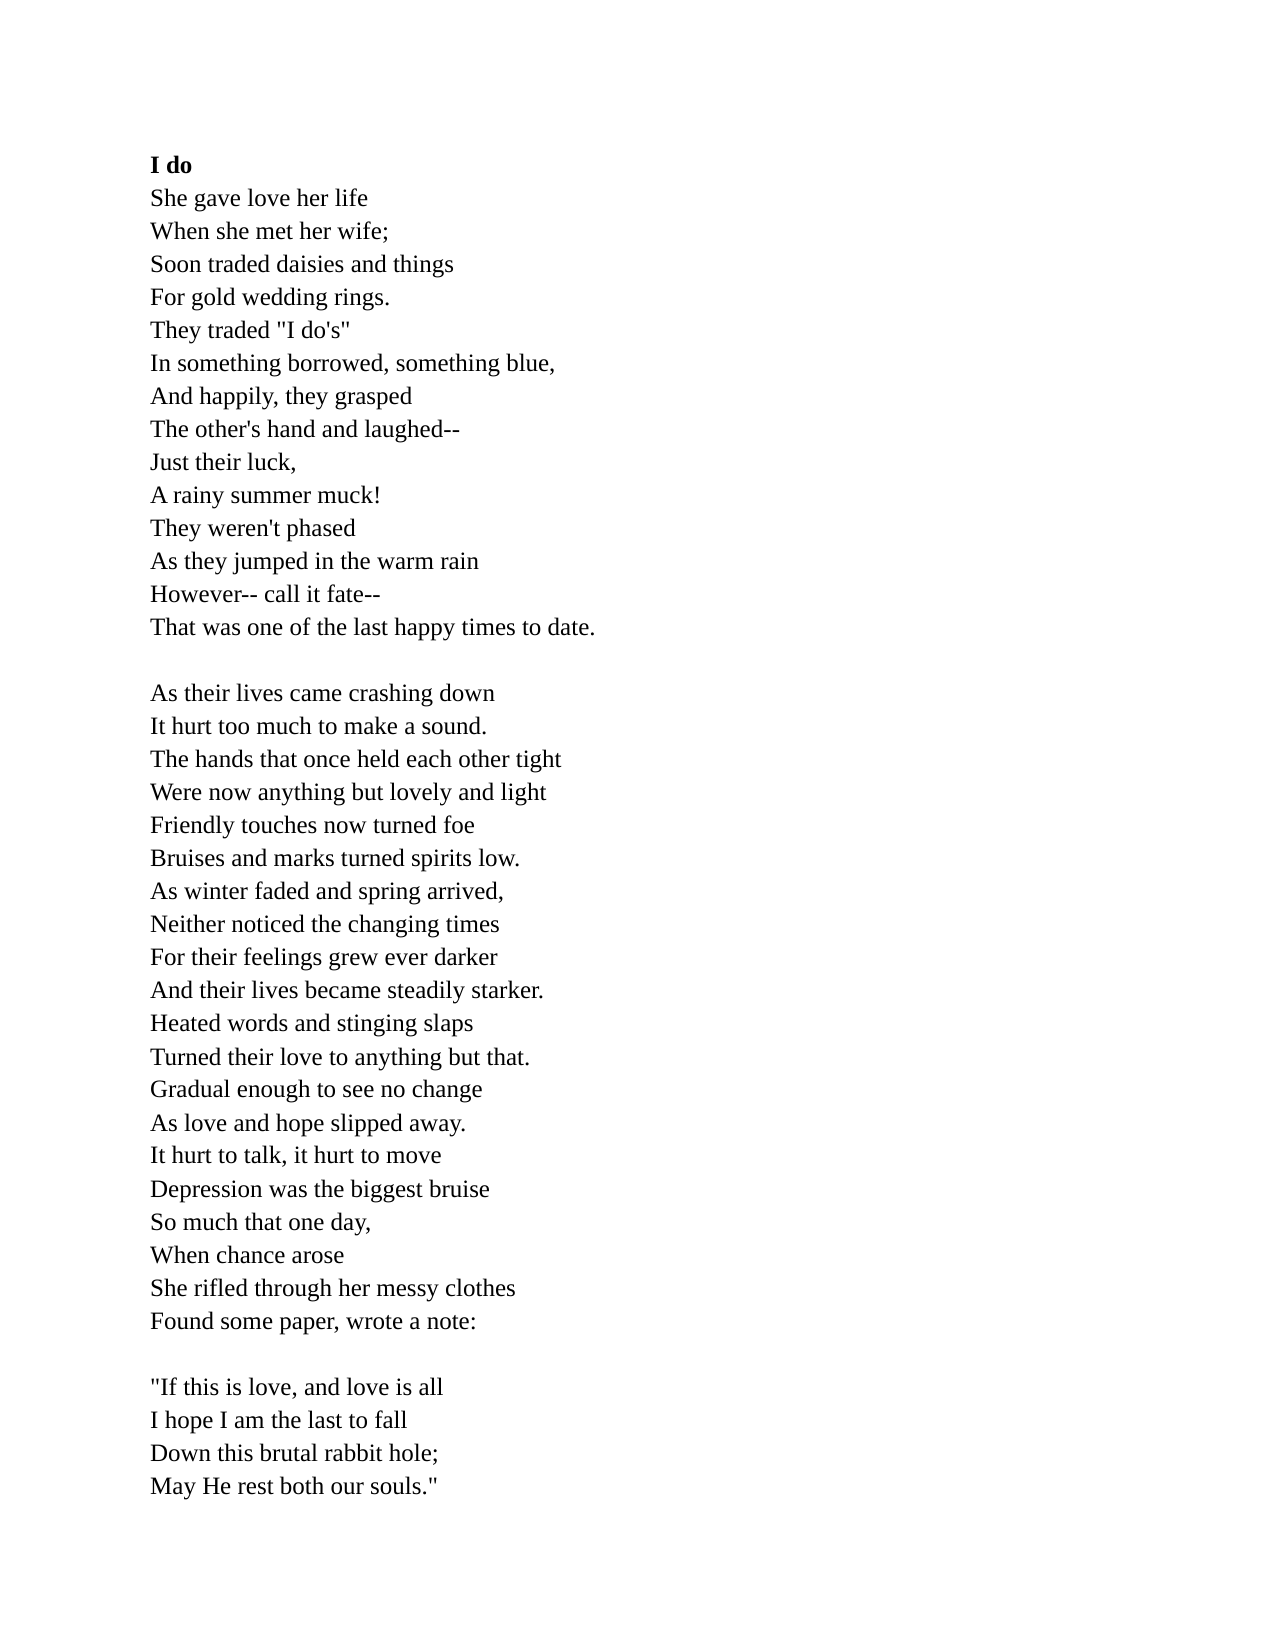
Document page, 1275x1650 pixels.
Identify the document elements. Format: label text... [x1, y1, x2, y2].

text When she met her wife; [150, 216, 1125, 245]
text Bruises and marks turned spirits low. [150, 843, 1125, 872]
text And happily, they grasped [150, 381, 1125, 410]
text Found some paper, wrote a note: [150, 1306, 1125, 1334]
text For gold wedding rings. [150, 282, 1125, 311]
text For their feelings grew ever darker [150, 942, 1125, 971]
text Just their luck, [150, 447, 1125, 476]
text Gradual enough to see no change [150, 1074, 1125, 1103]
text As their lives came crashing down [150, 678, 1125, 707]
text They traded "I do's" [150, 315, 1125, 344]
text I hope I am the last to fall [150, 1405, 1125, 1433]
text And their lives became steadily starker. [150, 976, 1125, 1004]
text "If this is love, and love is all [150, 1372, 1125, 1401]
text When chance arose [150, 1240, 1125, 1268]
text It hurt too much to make a sound. [150, 711, 1125, 740]
text Depression was the biggest bruise [150, 1174, 1125, 1202]
text A rainy summer muck! [150, 480, 1125, 509]
text As winter faded and spring arrived, [150, 876, 1125, 905]
text Turned their love to anything but that. [150, 1042, 1125, 1070]
text The other's hand and laughed-- [150, 414, 1125, 443]
text They weren't phased [150, 513, 1125, 542]
text Neither noticed the changing times [150, 909, 1125, 938]
text In something borrowed, something blue, [150, 348, 1125, 377]
text That was one of the last happy times to date. [150, 612, 1125, 641]
text She gave love her life [150, 183, 1125, 212]
text Soon traded daisies and things [150, 249, 1125, 278]
text Down this brutal rabbit hole; [150, 1438, 1125, 1467]
text As they jumped in the warm rain [150, 546, 1125, 575]
text Were now anything but lovely and light [150, 777, 1125, 806]
text Friendly touches now turned foe [150, 810, 1125, 839]
text She rifled through her messy clothes [150, 1273, 1125, 1301]
text I do [150, 150, 1125, 179]
text The hands that once held each other tight [150, 744, 1125, 773]
text However-- call it fate-- [150, 579, 1125, 608]
text May He rest both our souls." [150, 1471, 1125, 1499]
text So much that one day, [150, 1207, 1125, 1235]
text Heated words and stinging slaps [150, 1008, 1125, 1037]
text It hurt to talk, it hurt to move [150, 1141, 1125, 1169]
text As love and hope slipped away. [150, 1108, 1125, 1136]
